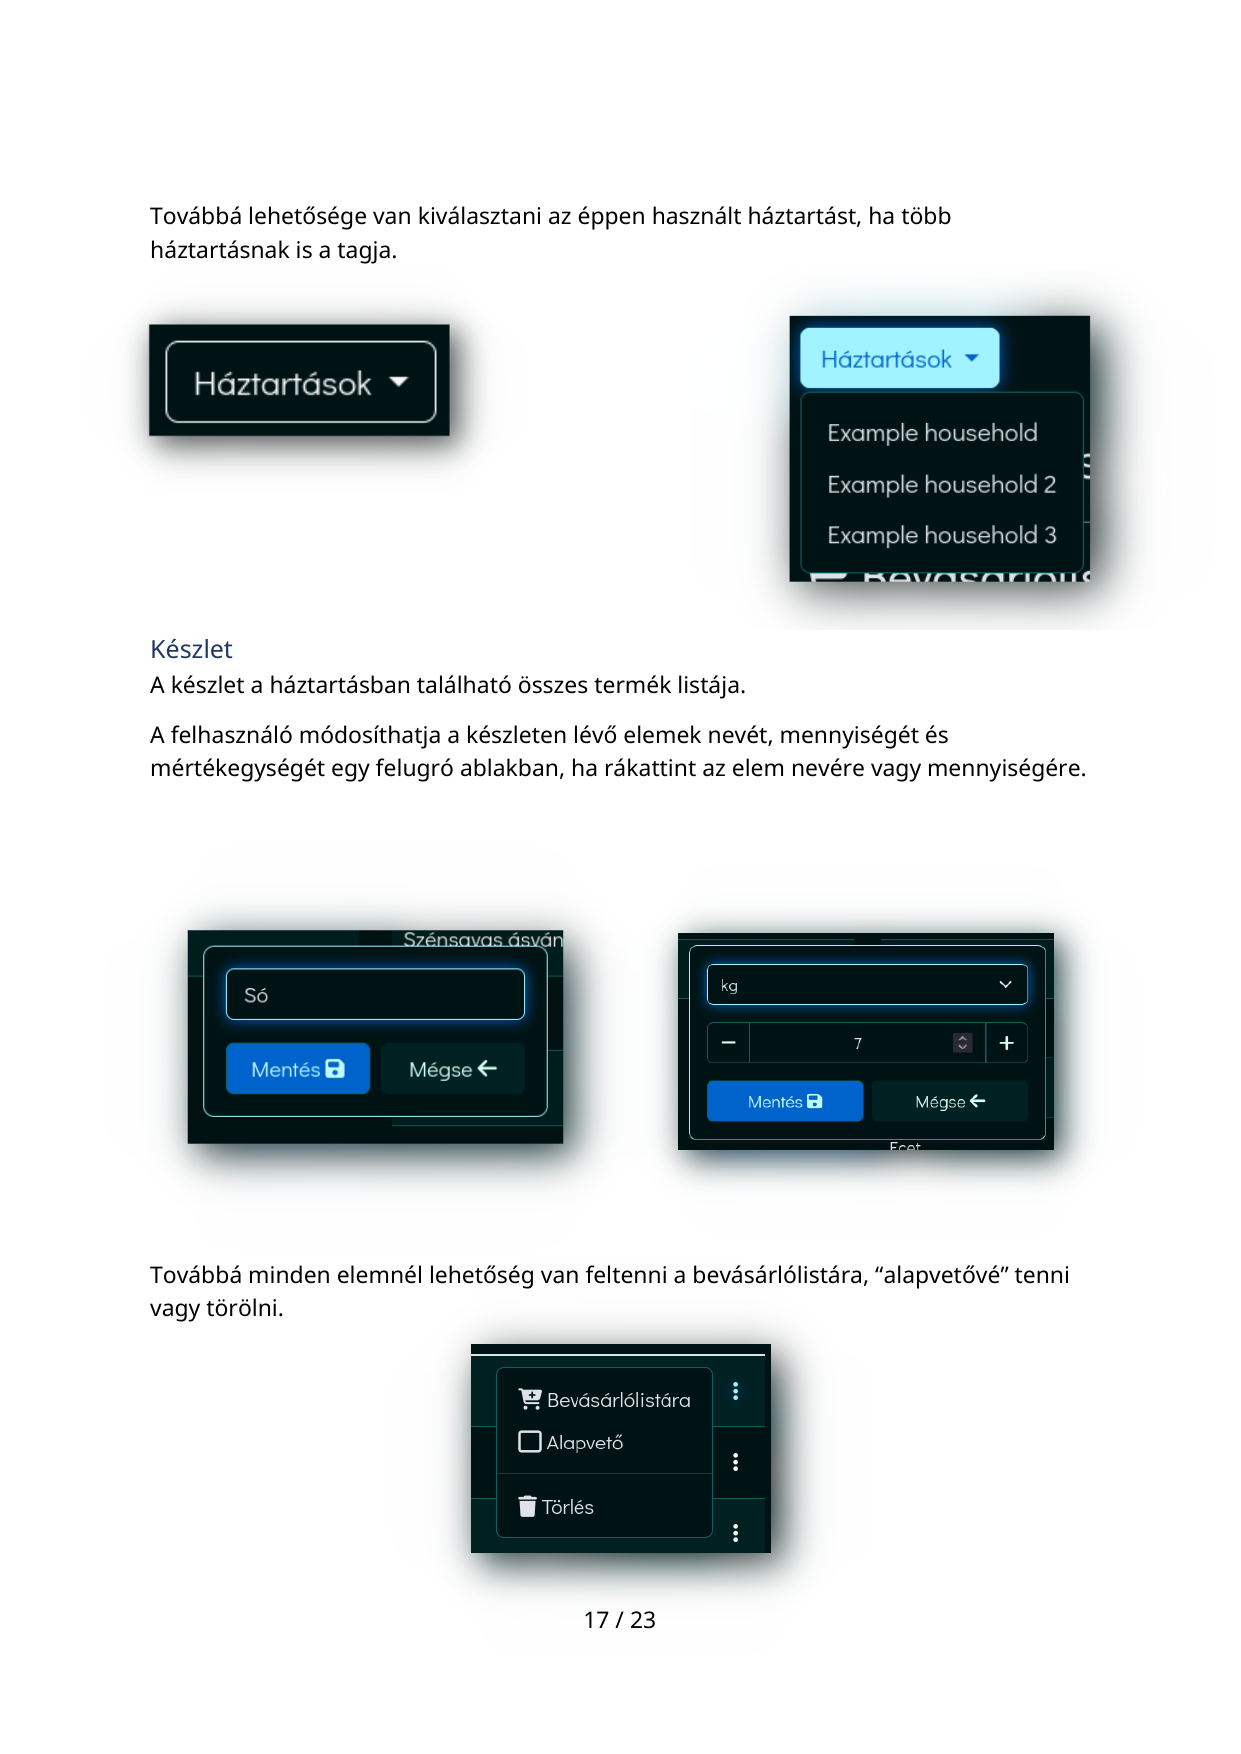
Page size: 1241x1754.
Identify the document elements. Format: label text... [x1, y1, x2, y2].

picture [640, 270, 1241, 630]
text Továbbá minden elemnél lehetőség van feltenni a bevásárlólistára, “alapvetővé” tenni vagy törölni. [150, 1251, 320, 1323]
subtitle Készlet [150, 288, 1090, 666]
text A felhasználó módosíthatja a készleten lévő elemek nevét, mennyiségét és mértékegységét egy felugró ablakban, ha rákattint az elem nevére vagy mennyiségére. [150, 719, 1090, 783]
text Továbbá minden elemnél lehetőség van feltenni a bevásárlólistára, “alapvetővé” tenni vagy törölni. [920, 1259, 1090, 1323]
text Továbbá minden elemnél lehetőség van feltenni a bevásárlólistára, “alapvetővé” tenni vagy törölni. [150, 802, 1090, 825]
picture [0, 270, 600, 492]
text Továbbá lehetősége van kiválasztani az éppen használt háztartást, ha több háztartásnak is a tagja. [150, 200, 1090, 265]
text A készlet a háztartásban található összes termék listája. [150, 668, 1090, 700]
picture [0, 825, 1241, 1657]
